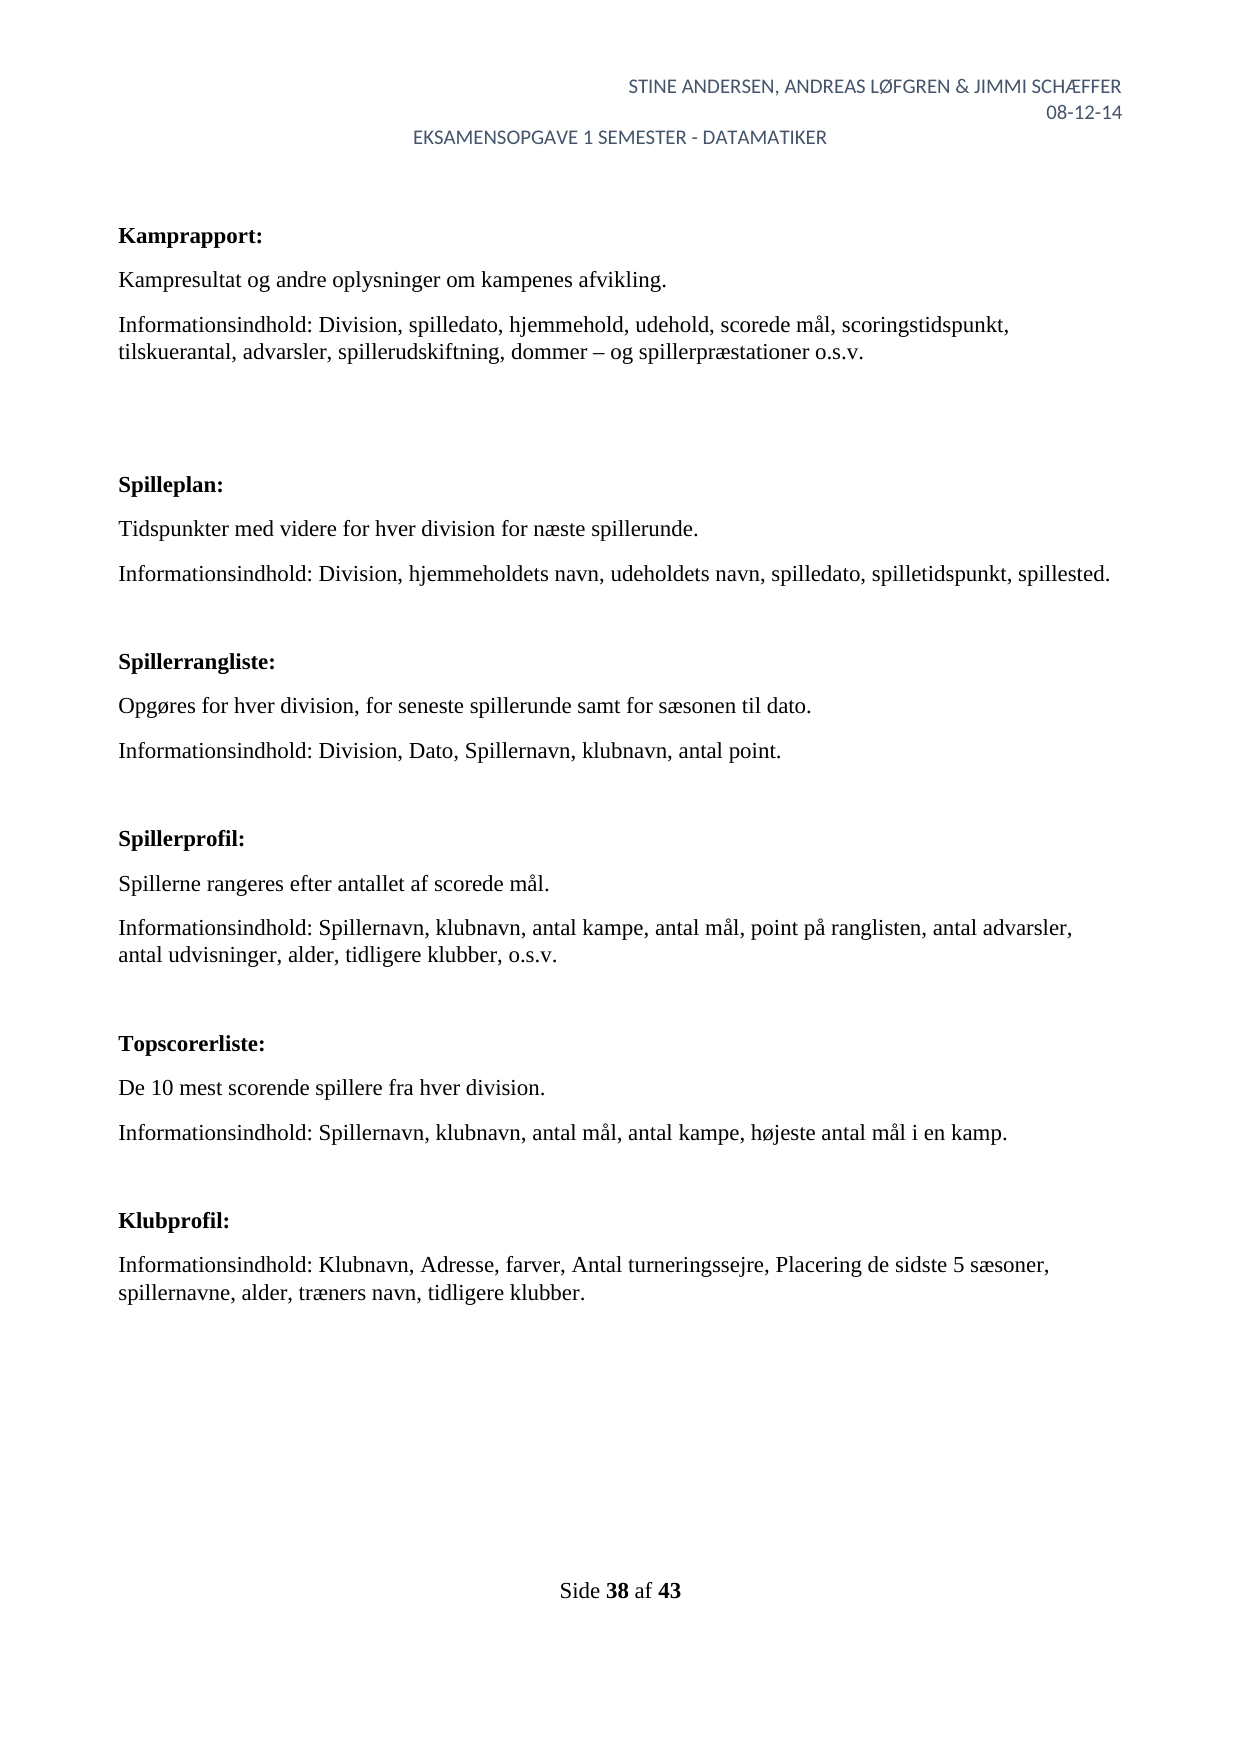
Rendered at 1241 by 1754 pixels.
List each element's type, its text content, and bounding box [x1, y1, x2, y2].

text Informationsindhold: Spillernavn, klubnavn, antal kampe, antal mål, point på ranglisten, antal advarsler, antal udvisninger, alder, tidligere klubber, o.s.v. [118, 914, 1122, 968]
text Spillerrangliste: [118, 648, 1122, 675]
text Informationsindhold: Division, spilledato, hjemmehold, udehold, scorede mål, scoringstidspunkt, tilskuerantal, advarsler, spillerudskiftning, dommer – og spillerpræstationer o.s.v. [118, 311, 1122, 365]
text Informationsindhold: Spillernavn, klubnavn, antal mål, antal kampe, højeste antal mål i en kamp. [118, 1119, 1122, 1145]
text Opgøres for hver division, for seneste spillerunde samt for sæsonen til dato. [118, 693, 1122, 719]
text De 10 mest scorende spillere fra hver division. [118, 1074, 1122, 1101]
text Kamprapport: [118, 222, 1122, 249]
text Klubprofil: [118, 1207, 1122, 1233]
text Informationsindhold: Division, Dato, Spillernavn, klubnavn, antal point. [118, 737, 1122, 763]
text Spilleplan: [118, 471, 1122, 498]
text Informationsindhold: Division, hjemmeholdets navn, udeholdets navn, spilledato, spilletidspunkt, spillested. [118, 560, 1122, 586]
text Spillerprofil: [118, 825, 1122, 852]
text Informationsindhold: Klubnavn, Adresse, farver, Antal turneringssejre, Placering de sidste 5 sæsoner, spillernavne, alder, træners navn, tidligere klubber. [118, 1251, 1122, 1305]
text Spillerne rangeres efter antallet af scorede mål. [118, 870, 1122, 896]
text Topscorerliste: [118, 1030, 1122, 1056]
text Kampresultat og andre oplysninger om kampenes afvikling. [118, 267, 1122, 293]
text Tidspunkter med videre for hver division for næste spillerunde. [118, 516, 1122, 542]
